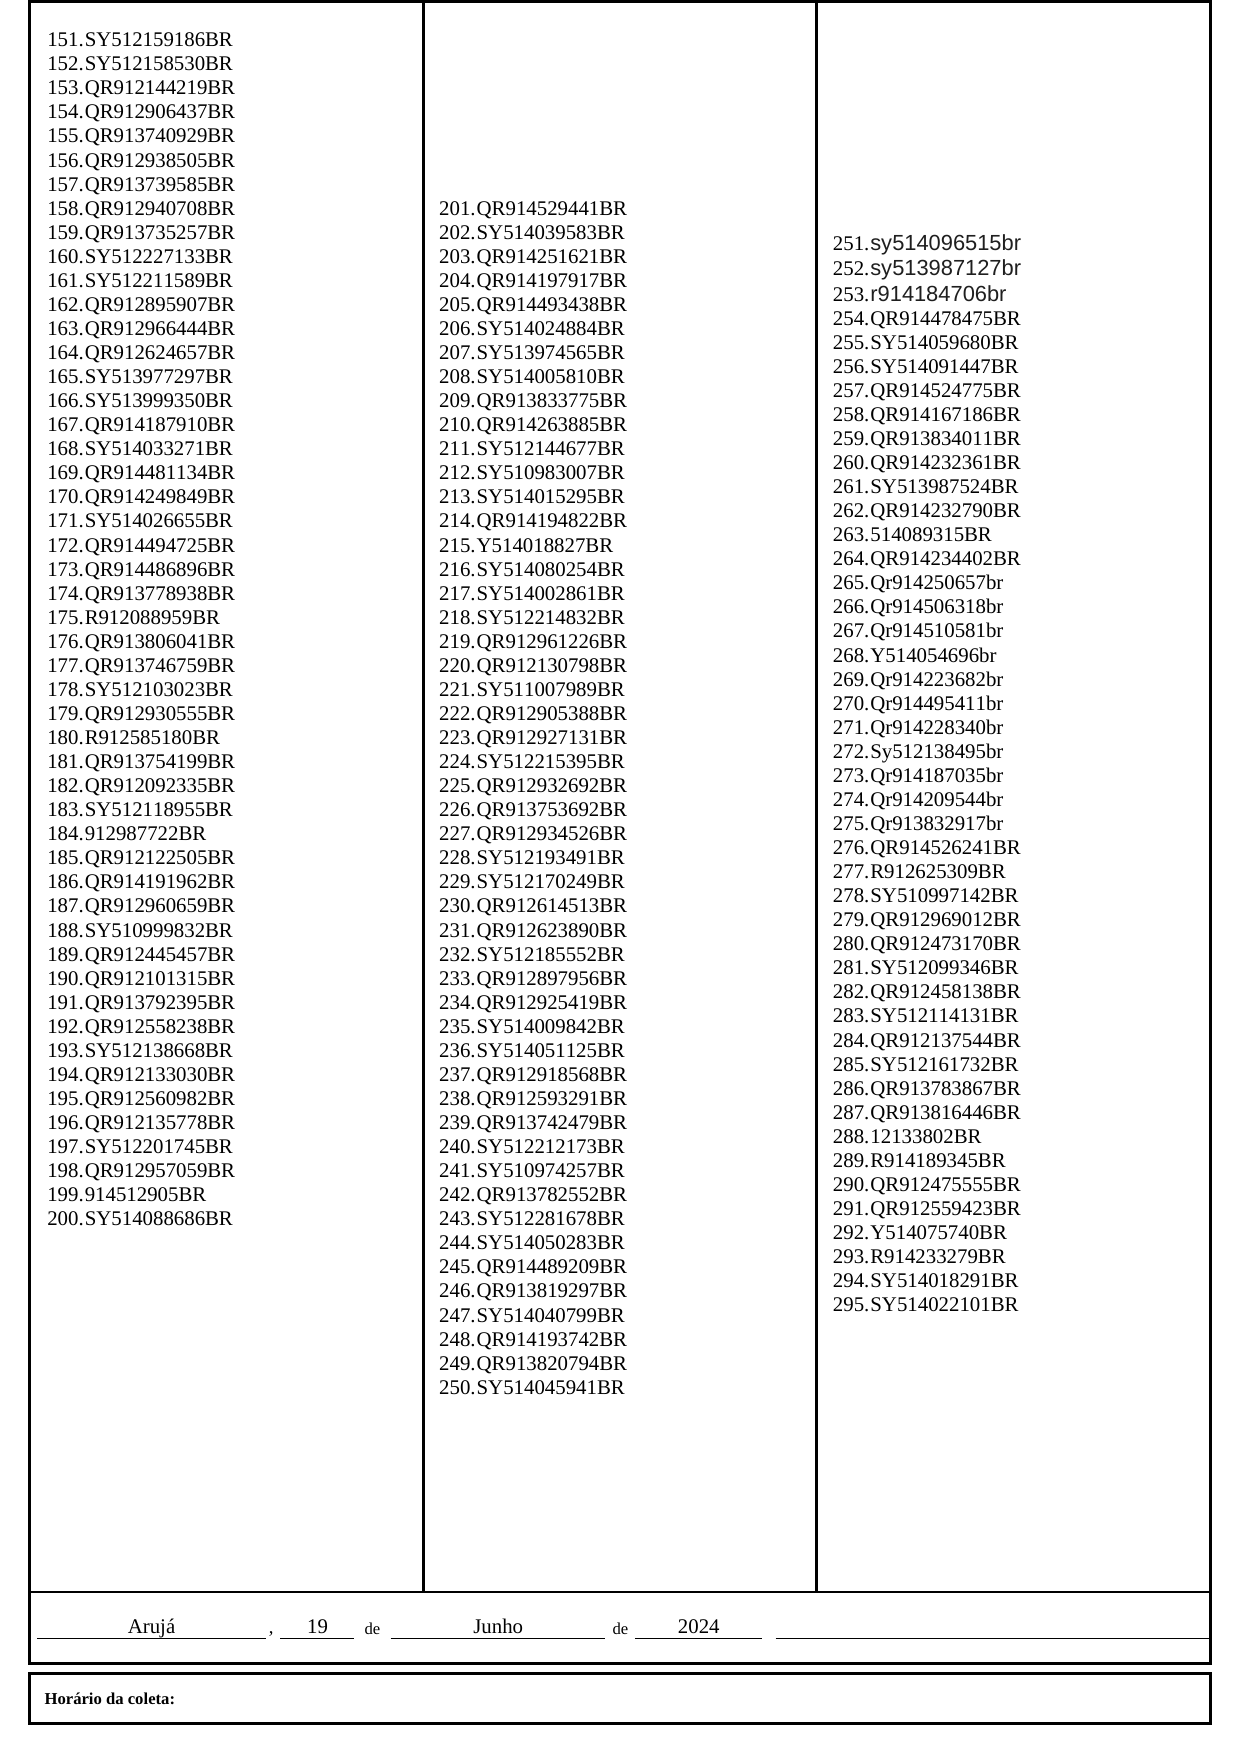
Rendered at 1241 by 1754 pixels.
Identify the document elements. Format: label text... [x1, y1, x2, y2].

table_cell Arujá [37, 1593, 266, 1638]
table_cell [635, 1639, 762, 1662]
table_cell [31, 1638, 37, 1662]
table_cell [391, 1639, 605, 1662]
table_cell Horário da coleta: [31, 1675, 1209, 1722]
table_cell QQ450865592BR QQ450865575BR QQ450865589BR QQ428887065BR QR912089472BR QR912074623BR SY512287517BR QR912610352BR QR912086706BR QR912580205BR SY512234899BR SY512170575BR QR912586707BR SY512270065BR SY512160533BR QR912992577BR QR912634230BR SY510985158BR SY512103774BR QR912403823BR QR912964721BR SY512225234BR QR912432405BR QR912930379BR QR912551155BR QR912948627BR SY510998205BR SY512221365BR QR912410965BR QR912630476BR QR912540373BR SY512187638BR QR913765829BR SY512235885BR SY512236254BR SY512283104BR QR912419770BR QR912141773BR SY512262268BR QR913746918BR SY512132152BR SY511016447BR SY512106515BR QR912557612BR SY510998222BR QR912465235BR QR912442455BR SY512269535BR QR912944554BR QR912404205BR SY512159186BR SY512158530BR QR912144219BR QR912906437BR QR913740929BR QR912938505BR QR913739585BR QR912940708BR QR913735257BR SY512227133BR SY512211589BR QR912895907BR QR912966444BR QR912624657BR SY513977297BR SY513999350BR QR914187910BR SY514033271BR QR914481134BR QR914249849BR SY514026655BR QR914494725BR QR914486896BR QR913778938BR R912088959BR QR913806041BR QR913746759BR SY512103023BR QR912930555BR R912585180BR QR913754199BR QR912092335BR SY512118955BR 912987722BR QR912122505BR QR914191962BR QR912960659BR SY510999832BR QR912445457BR QR912101315BR QR913792395BR QR912558238BR SY512138668BR QR912133030BR QR912560982BR QR912135778BR SY512201745BR QR912957059BR 914512905BR SY514088686BR [31, 3, 422, 1591]
table_cell [30, 1665, 1058, 1672]
table_cell [776, 1639, 1209, 1662]
table_cell [37, 1639, 266, 1662]
table_cell [354, 1638, 391, 1662]
table_cell [31, 1593, 37, 1638]
table_cell QR912937108BR SY512171289BR QR912108273BR SY510975969BR SY512276925BR QR913798610BR QR913769220BR SY512134445BR SY512115021BR SY512176184BR SY510995623BR SY512099448BR SY510990966BR SY510977823BR Qr912430090br Sy512242538br Sy514002186br Sy514000463br Qr912475547br Qr914542156br 912933888br SY512133759BR 13748281BR R912442416BR SY512200192BR QR912414534BR QR912142938BR QR913830213BR SY514041370BR SY512133983BR SY511022368BR SY514000389BR SY514000361BR SY512186779BR QR912073177BR SY512135159BR QR912623563BR QR912137694BR QR912960490BR QR912969410BR QR913782795BR QR912561135BR SY510987922BR SY512213770BR QR912928707BR QR912943205BR SY512241342BR QR912565959BR SY513970719BR QR912969998BR QR914529441BR SY514039583BR QR914251621BR QR914197917BR QR914493438BR SY514024884BR SY513974565BR SY514005810BR QR913833775BR QR914263885BR SY512144677BR SY510983007BR SY514015295BR QR914194822BR Y514018827BR SY514080254BR SY514002861BR SY512214832BR QR912961226BR QR912130798BR SY511007989BR QR912905388BR QR912927131BR SY512215395BR QR912932692BR QR913753692BR QR912934526BR SY512193491BR SY512170249BR QR912614513BR QR912623890BR SY512185552BR QR912897956BR QR912925419BR SY514009842BR SY514051125BR QR912918568BR QR912593291BR QR913742479BR SY512212173BR SY510974257BR QR913782552BR SY512281678BR SY514050283BR QR914489209BR QR913819297BR SY514040799BR QR914193742BR QR913820794BR SY514045941BR [425, 3, 815, 1591]
table_cell Junho [391, 1593, 605, 1638]
table_cell [266, 1638, 280, 1662]
table_cell QR912569743BR SY512165249BR QR912079342BR SY512223255BR QR912378854BR SY511013352BR QR912470394BR SY512233111BR QR912909892BR SY512275054BR QR913781305BR QR912146104BR QR912949018BR SY512204954BR SY512156423BR 914252936BR SY513978686BR QR914534543BR –SY512124519BR QR912607251BR QR912622191BR QR912556679BR QR912573629BR QR912581038BR QR912581038BR SY512173917BR QR912611358BR QR912940124BR QR912961393BR QR912980741BR SY512271110BR SY512240055BR SY512111736BR QR912118620BR R913794119BR SY511008882BR SY512266494BR SY512261934BR QR912551481BR SY512232601BR QR912428003BR SY512223406BR QR913768520BR SY512263475BR QR912622850BR SY512169339BR QR914169363BR SY514034630BR QR914263196BR SY514018566BR sy514096515br sy513987127br r914184706br QR914478475BR SY514059680BR SY514091447BR QR914524775BR QR914167186BR QR913834011BR QR914232361BR SY513987524BR QR914232790BR 514089315BR QR914234402BR Qr914250657br Qr914506318br Qr914510581br Y514054696br Qr914223682br Qr914495411br Qr914228340br Sy512138495br Qr914187035br Qr914209544br Qr913832917br QR914526241BR R912625309BR SY510997142BR QR912969012BR QR912473170BR SY512099346BR QR912458138BR SY512114131BR QR912137544BR SY512161732BR QR913783867BR QR913816446BR 12133802BR R914189345BR QR912475555BR QR912559423BR Y514075740BR R914233279BR SY514018291BR SY514022101BR [818, 3, 1209, 1591]
table_cell [605, 1638, 635, 1662]
table_cell [280, 1639, 354, 1662]
table_cell de [605, 1593, 635, 1638]
table_cell 19 [280, 1593, 354, 1638]
table_cell 2024 [635, 1593, 762, 1638]
table_cell de [354, 1593, 391, 1638]
table_cell , [266, 1593, 280, 1638]
table_cell [762, 1593, 776, 1662]
table_cell [776, 1593, 1209, 1638]
table_cell [1058, 1665, 1211, 1672]
